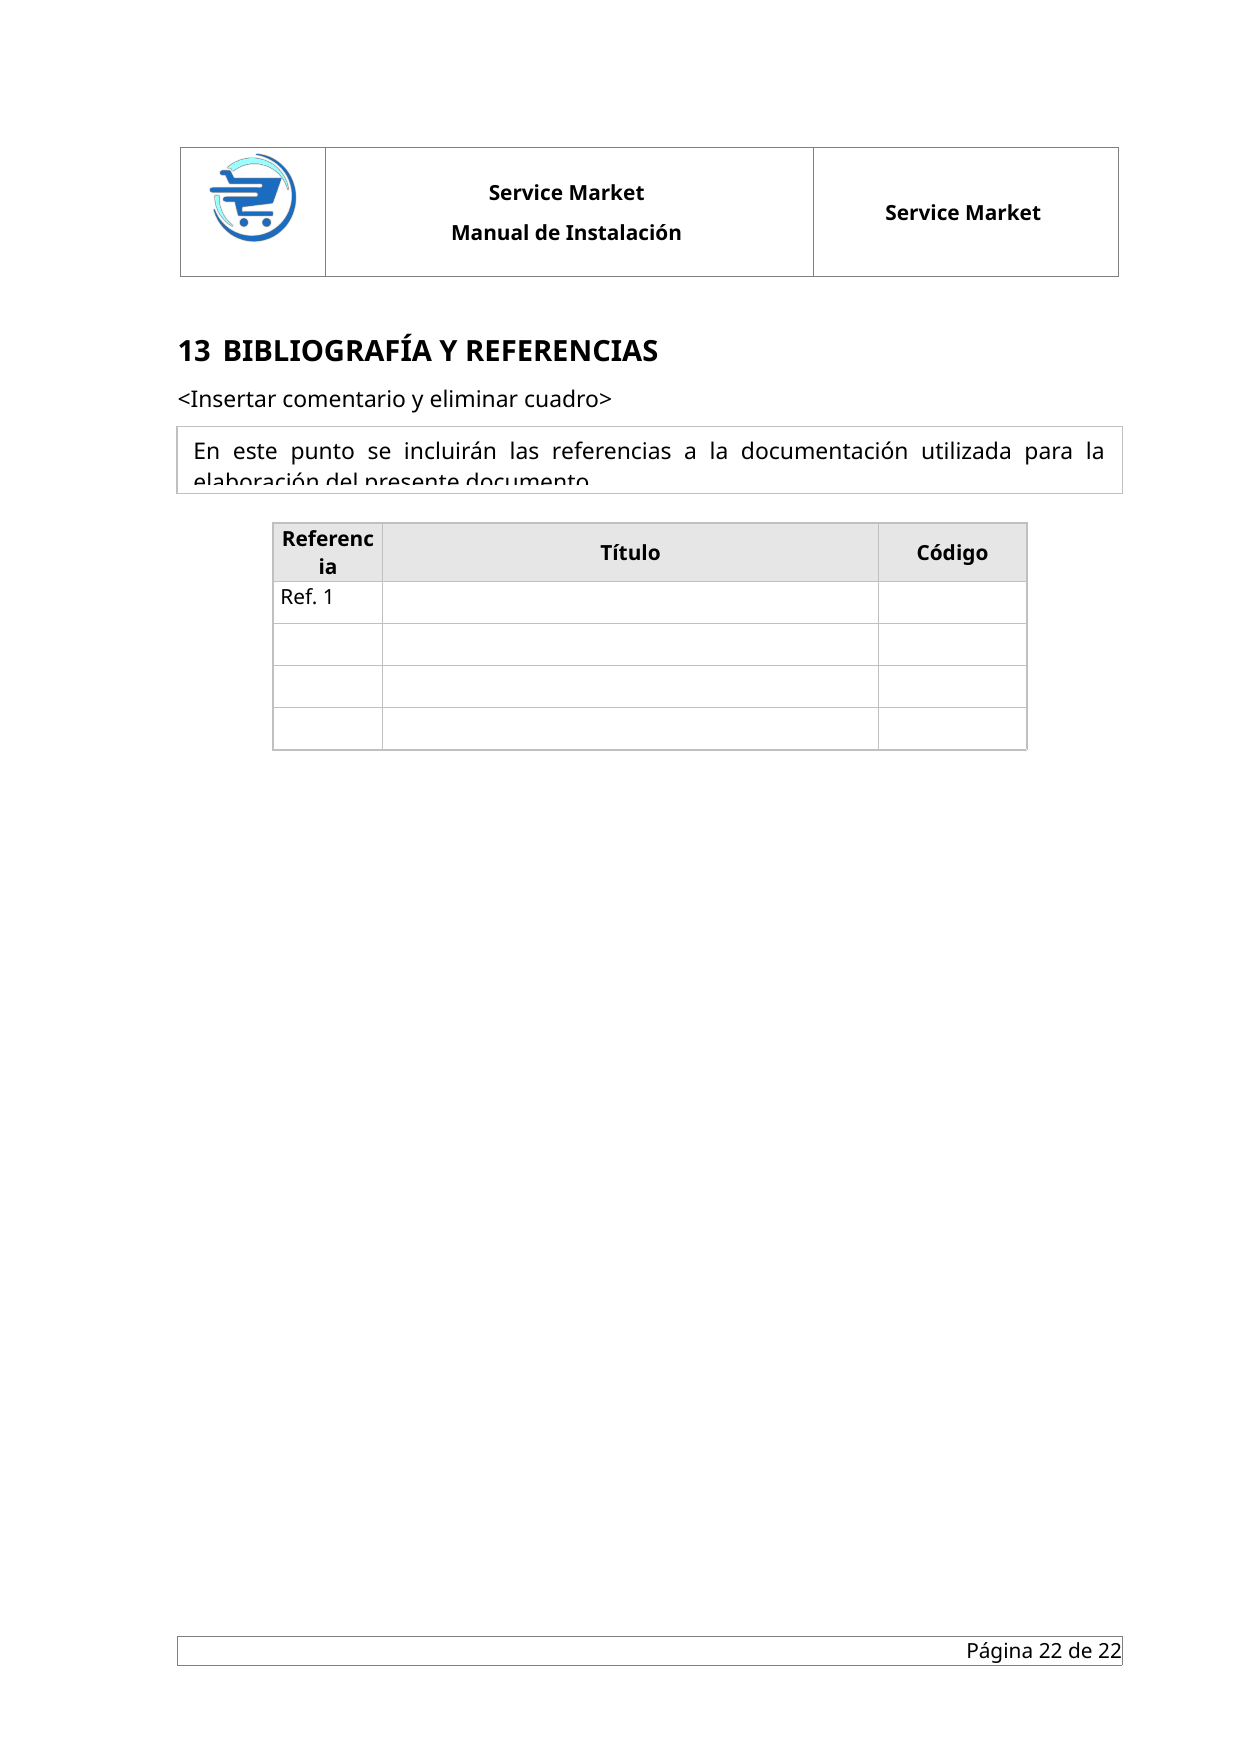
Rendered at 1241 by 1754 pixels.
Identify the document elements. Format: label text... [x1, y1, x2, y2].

table_cell [383, 624, 878, 665]
table_header Referencia [274, 524, 382, 581]
table_cell Ref. 1 [274, 582, 382, 623]
table_cell [274, 666, 382, 707]
table_cell [383, 582, 878, 623]
table_header Título [383, 524, 878, 581]
text <Insertar comentario y eliminar cuadro> [177, 383, 1122, 414]
table_cell [274, 624, 382, 665]
table_cell [383, 666, 878, 707]
table_cell [879, 582, 1026, 623]
table_header Código [879, 524, 1026, 581]
table_cell [274, 708, 382, 749]
table_cell [383, 708, 878, 749]
subtitle BIBLIOGRAFÍA Y REFERENCIAS [177, 331, 1122, 370]
table_cell [879, 624, 1026, 665]
table_cell [879, 666, 1026, 707]
table_cell [879, 708, 1026, 749]
text En este punto se incluirán las referencias a la documentación utilizada para la elaboración del presente documento. [193, 435, 1106, 485]
